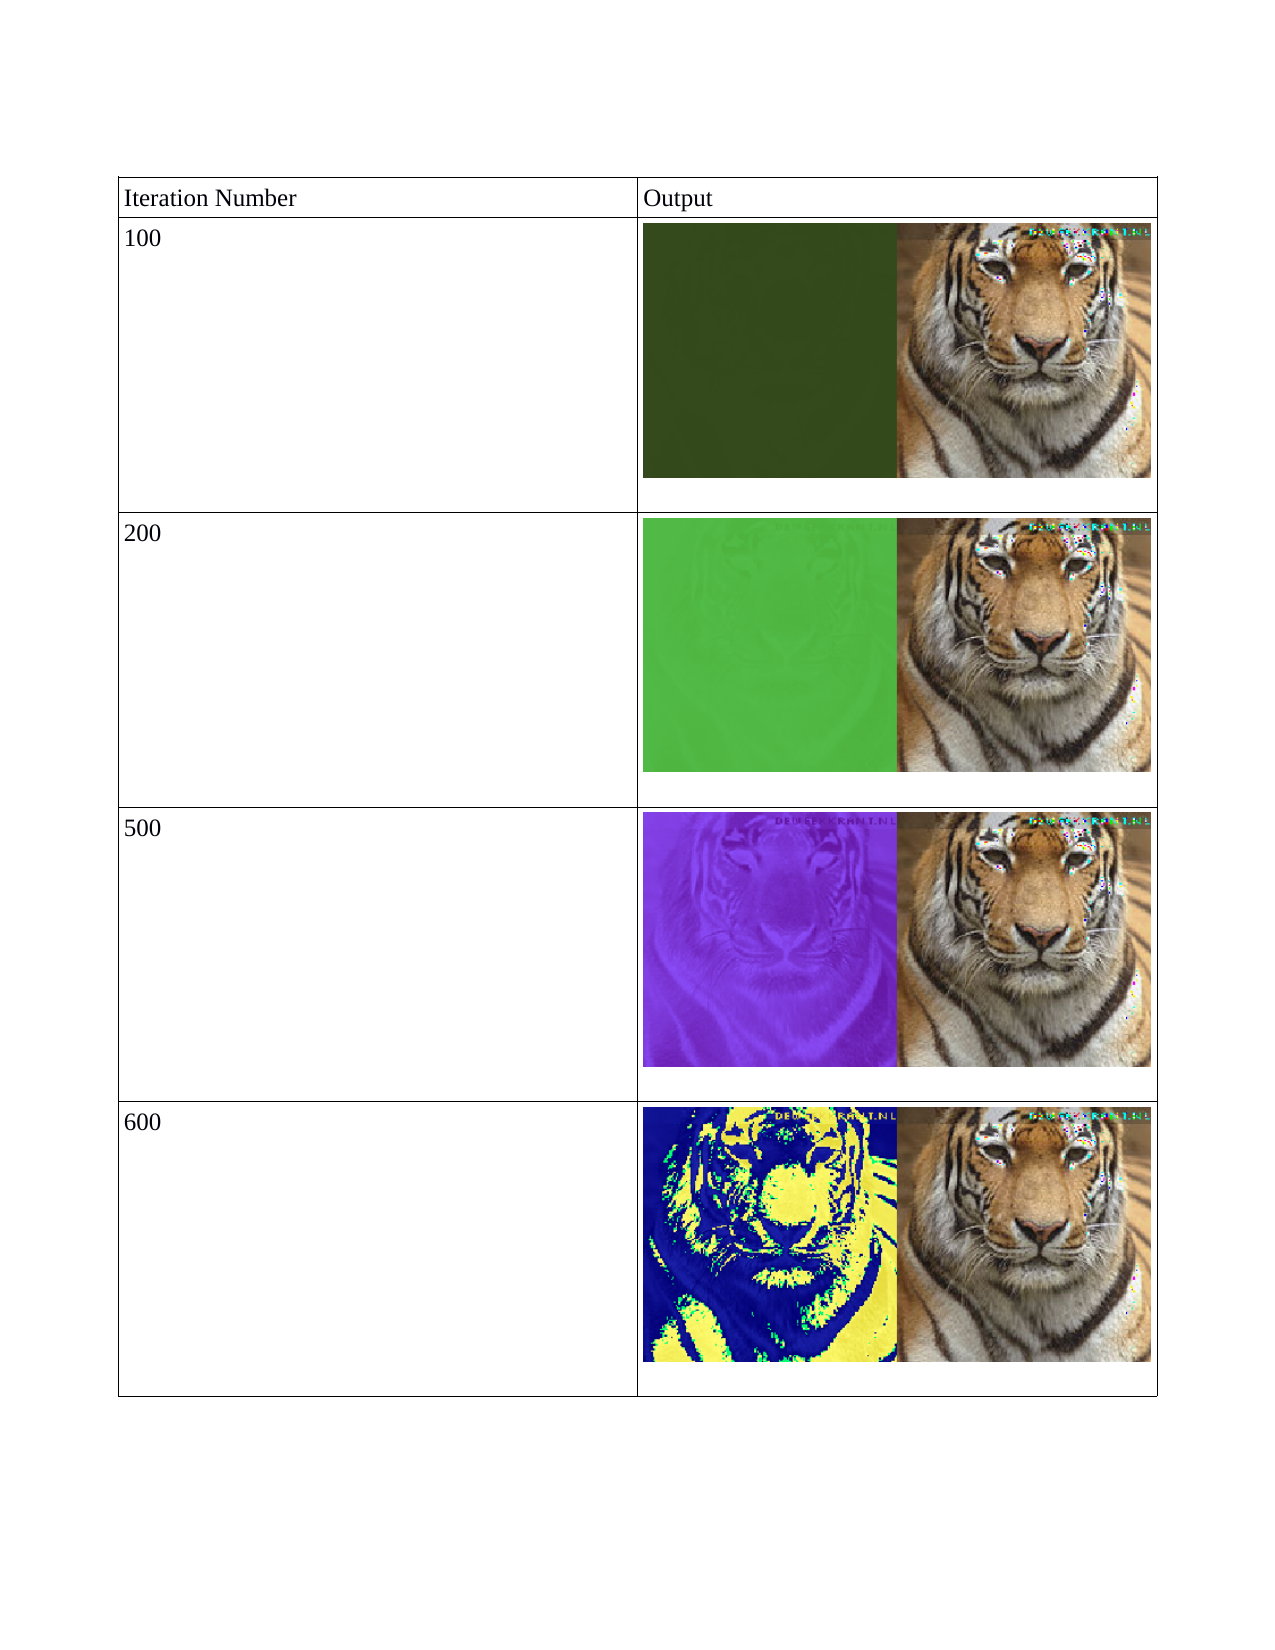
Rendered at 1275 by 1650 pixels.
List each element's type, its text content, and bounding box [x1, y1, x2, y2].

table_header Iteration Number [119, 178, 637, 217]
table_cell 600 [119, 1102, 637, 1396]
table_cell 200 [119, 513, 637, 806]
table_header Output [638, 178, 1157, 217]
picture [643, 518, 1151, 772]
picture [643, 812, 1151, 1067]
table_cell 100 [119, 218, 637, 512]
table_cell [638, 218, 1157, 512]
picture [643, 1107, 1151, 1362]
table_cell 500 [119, 808, 637, 1101]
table_cell [638, 808, 1157, 1101]
picture [643, 223, 1151, 478]
table_cell [638, 1102, 1157, 1396]
table_cell [638, 513, 1157, 806]
